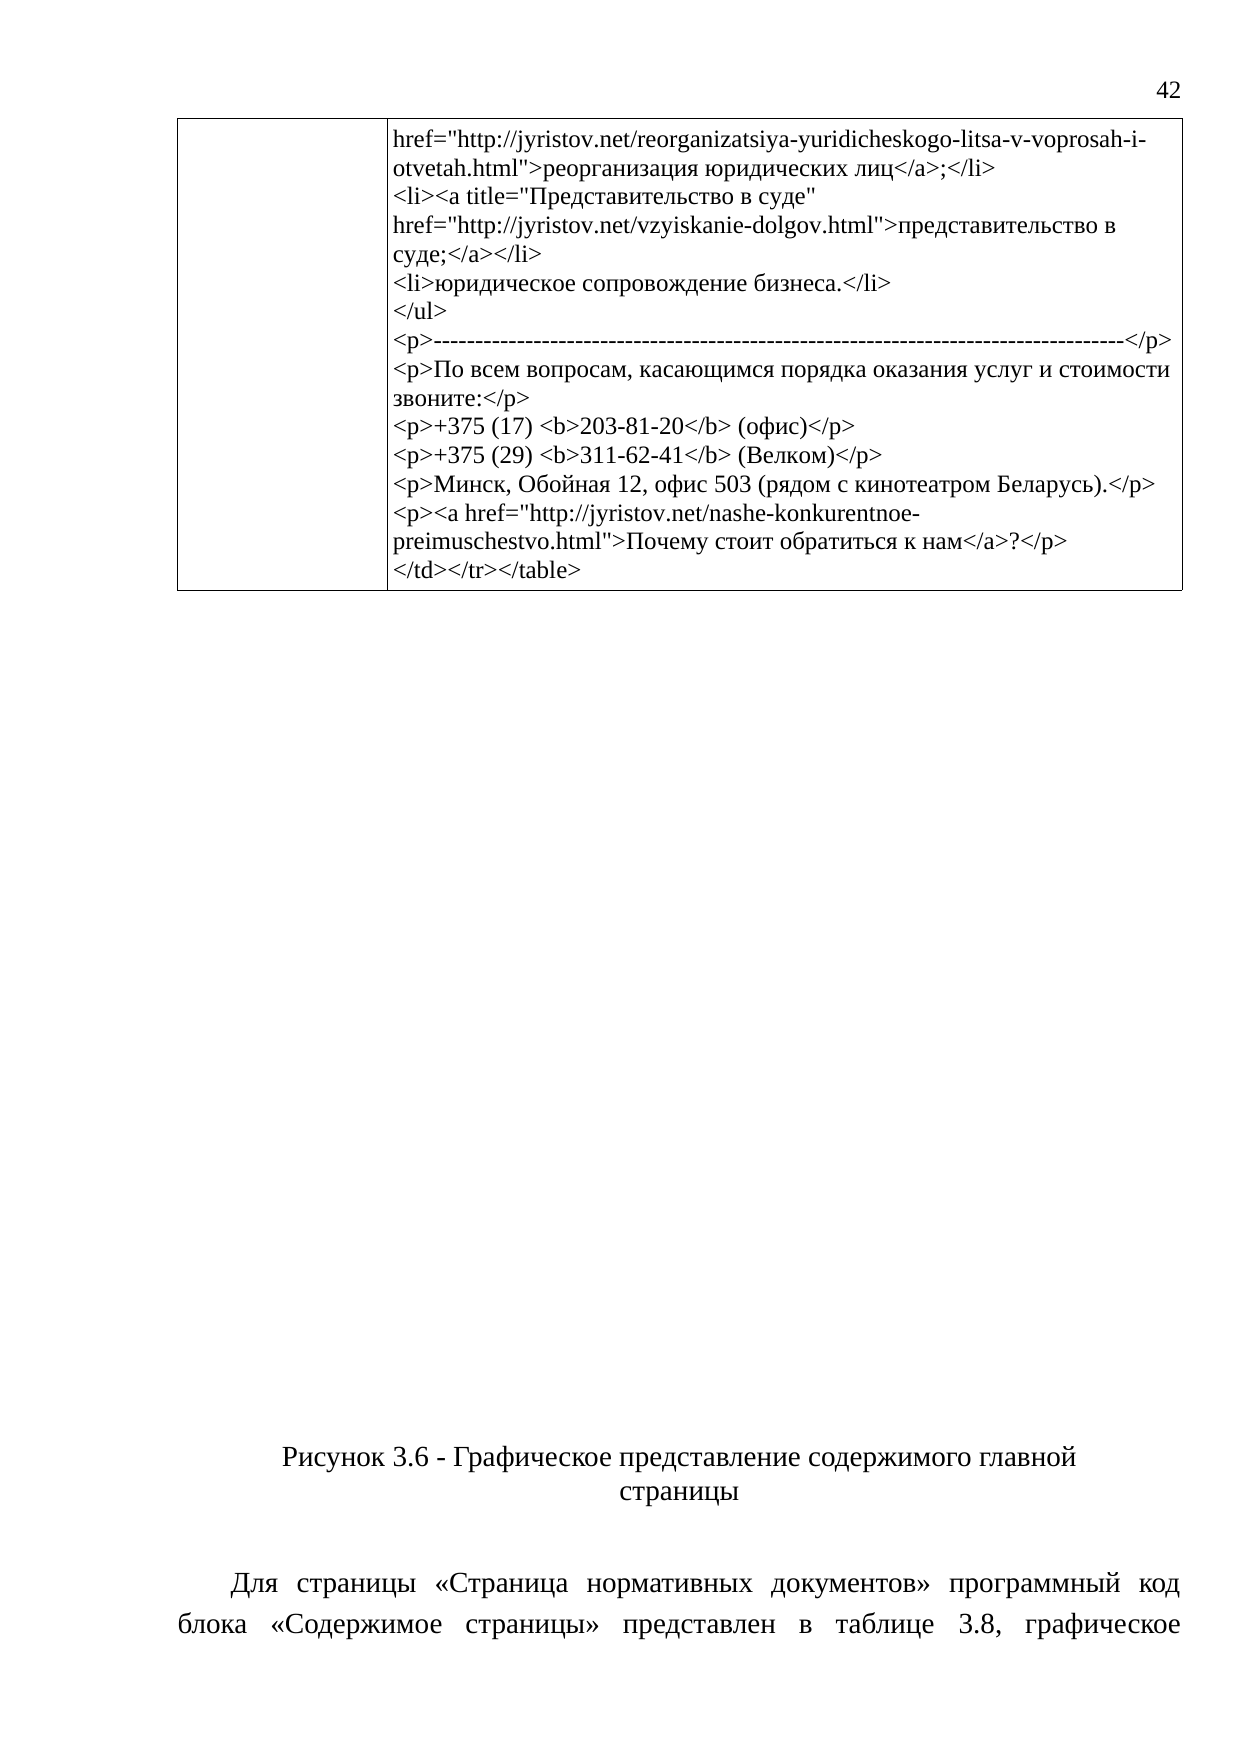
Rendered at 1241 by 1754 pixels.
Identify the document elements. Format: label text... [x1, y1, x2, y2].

text Рисунок 3.6 - Графическое представление содержимого главной страницы [219, 654, 1139, 1506]
table_cell [178, 119, 387, 590]
table_cell href="http://jyristov.net/reorganizatsiya-yuridicheskogo-litsa-v-voprosah-i-otvetah.html">реорганизация юридических лиц</a>;</li> <li><a title="Представительство в суде" href="http://jyristov.net/vzyiskanie-dolgov.html">представительство в суде;</a></li> <li>юридическое сопровождение бизнеса.</li> </ul> <p>-----------------------------------------------------------------------------------</p> <p>По всем вопросам, касающимся порядка оказания услуг и стоимости звоните:</p> <p>+375 (17) <b>203-81-20</b> (офис)</p> <p>+375 (29) <b>311-62-41</b> (Велком)</p> <p>Минск, Обойная 12, офис 503 (рядом с кинотеатром Беларусь).</p> <p><a href="http://jyristov.net/nashe-konkurentnoe-preimuschestvo.html">Почему стоит обратиться к нам</a>?</p> </td></tr></table> [388, 119, 1182, 590]
text Для страницы «Страница нормативных документов» программный код блока «Содержимое страницы» представлен в таблице 3.8, графическое [177, 1566, 1181, 1639]
